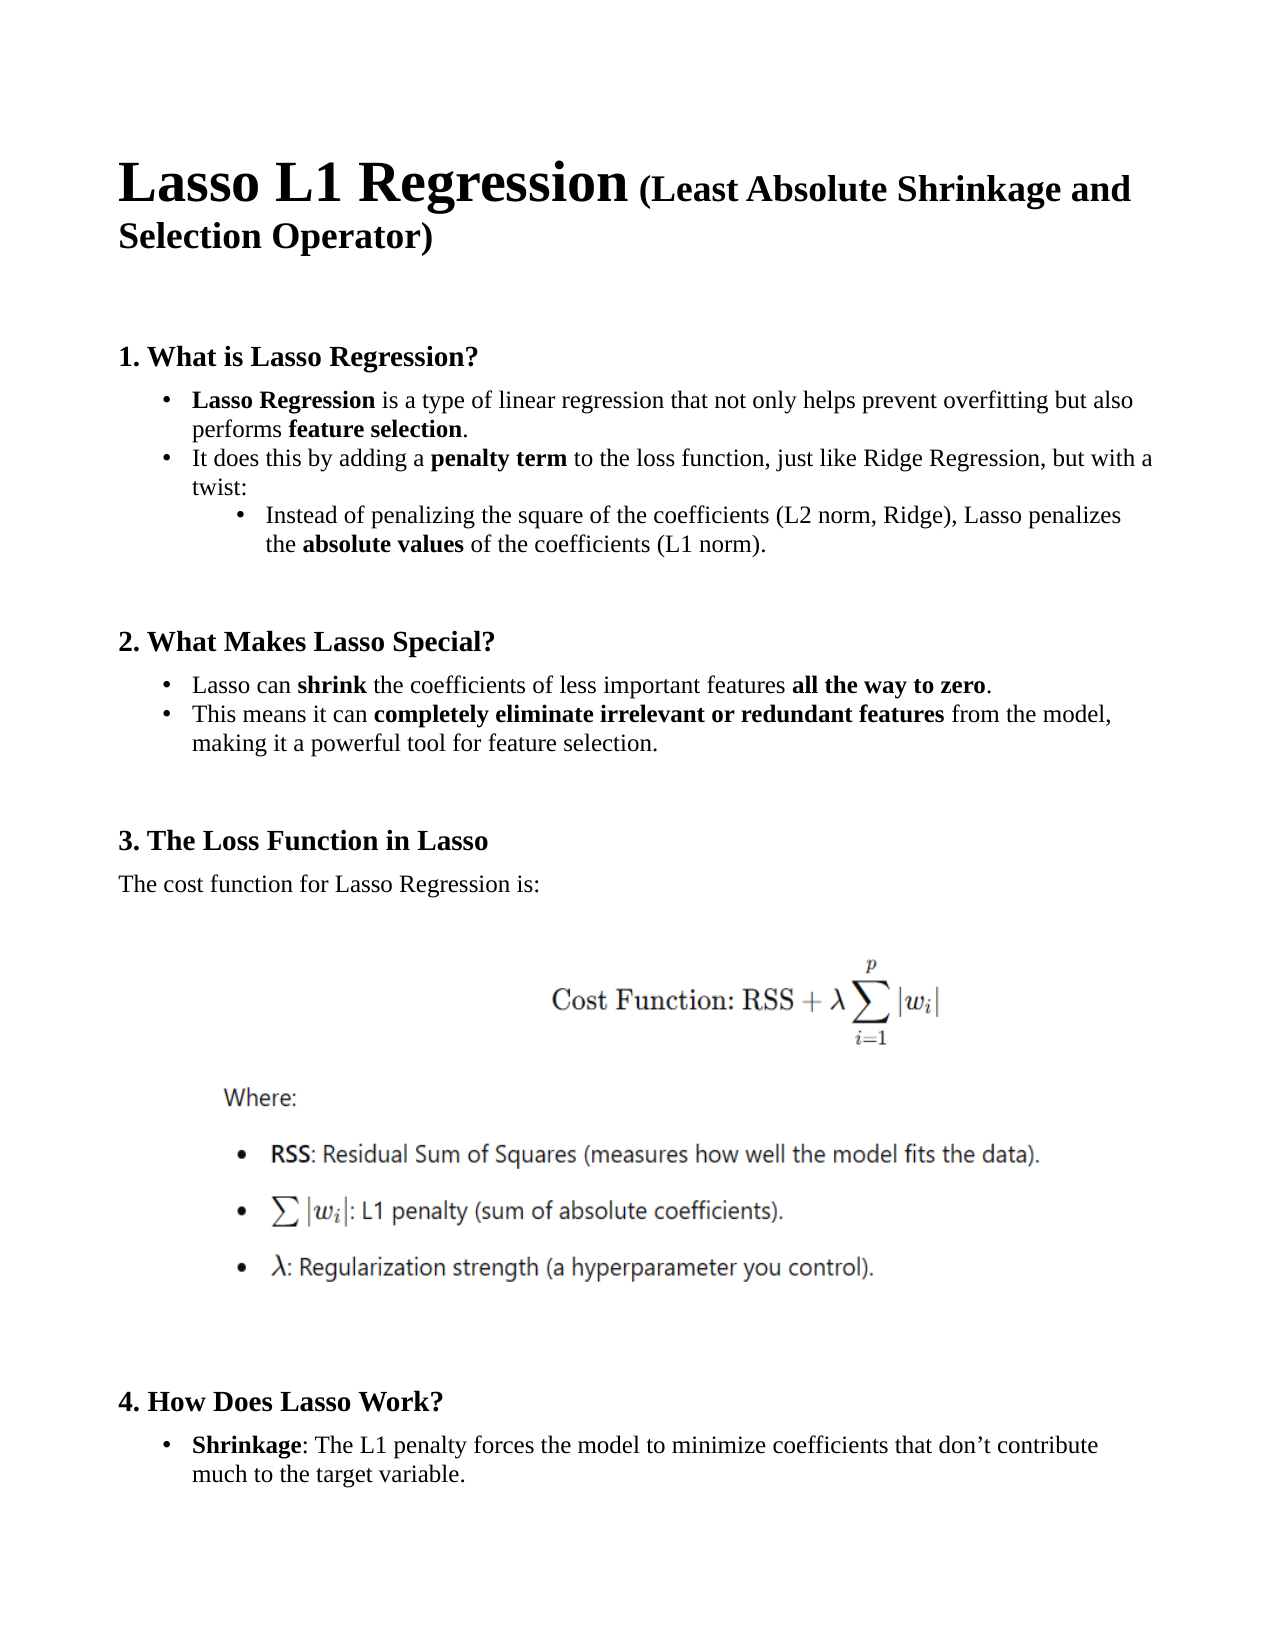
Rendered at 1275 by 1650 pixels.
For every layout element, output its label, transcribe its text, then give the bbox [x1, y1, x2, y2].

text The cost function for Lasso Regression is: [118, 869, 1157, 898]
picture [206, 938, 1069, 1302]
list This means it can completely eliminate irrelevant or redundant features from the model, making it a powerful tool for feature selection. [162, 699, 1157, 757]
subtitle 4. How Does Lasso Work? [118, 1384, 1157, 1418]
subtitle 3. The Loss Function in Lasso [118, 823, 1157, 856]
text Lasso L1 Regression (Least Absolute Shrinkage and Selection Operator) [118, 147, 1157, 257]
subtitle 2. What Makes Lasso Special? [118, 624, 1157, 658]
list It does this by adding a penalty term to the loss function, just like Ridge Regression, but with a twist: [162, 443, 1157, 501]
list Shrinkage: The L1 penalty forces the model to minimize coefficients that don’t contribute much to the target variable. [162, 1430, 1157, 1488]
list Lasso can shrink the coefficients of less important features all the way to zero. [162, 670, 1157, 699]
list Lasso Regression is a type of linear regression that not only helps prevent overfitting but also performs feature selection. [162, 386, 1157, 443]
list Instead of penalizing the square of the coefficients (L2 norm, Ridge), Lasso penalizes the absolute values of the coefficients (L1 norm). [236, 501, 1157, 558]
subtitle 1. What is Lasso Regression? [118, 339, 1157, 373]
